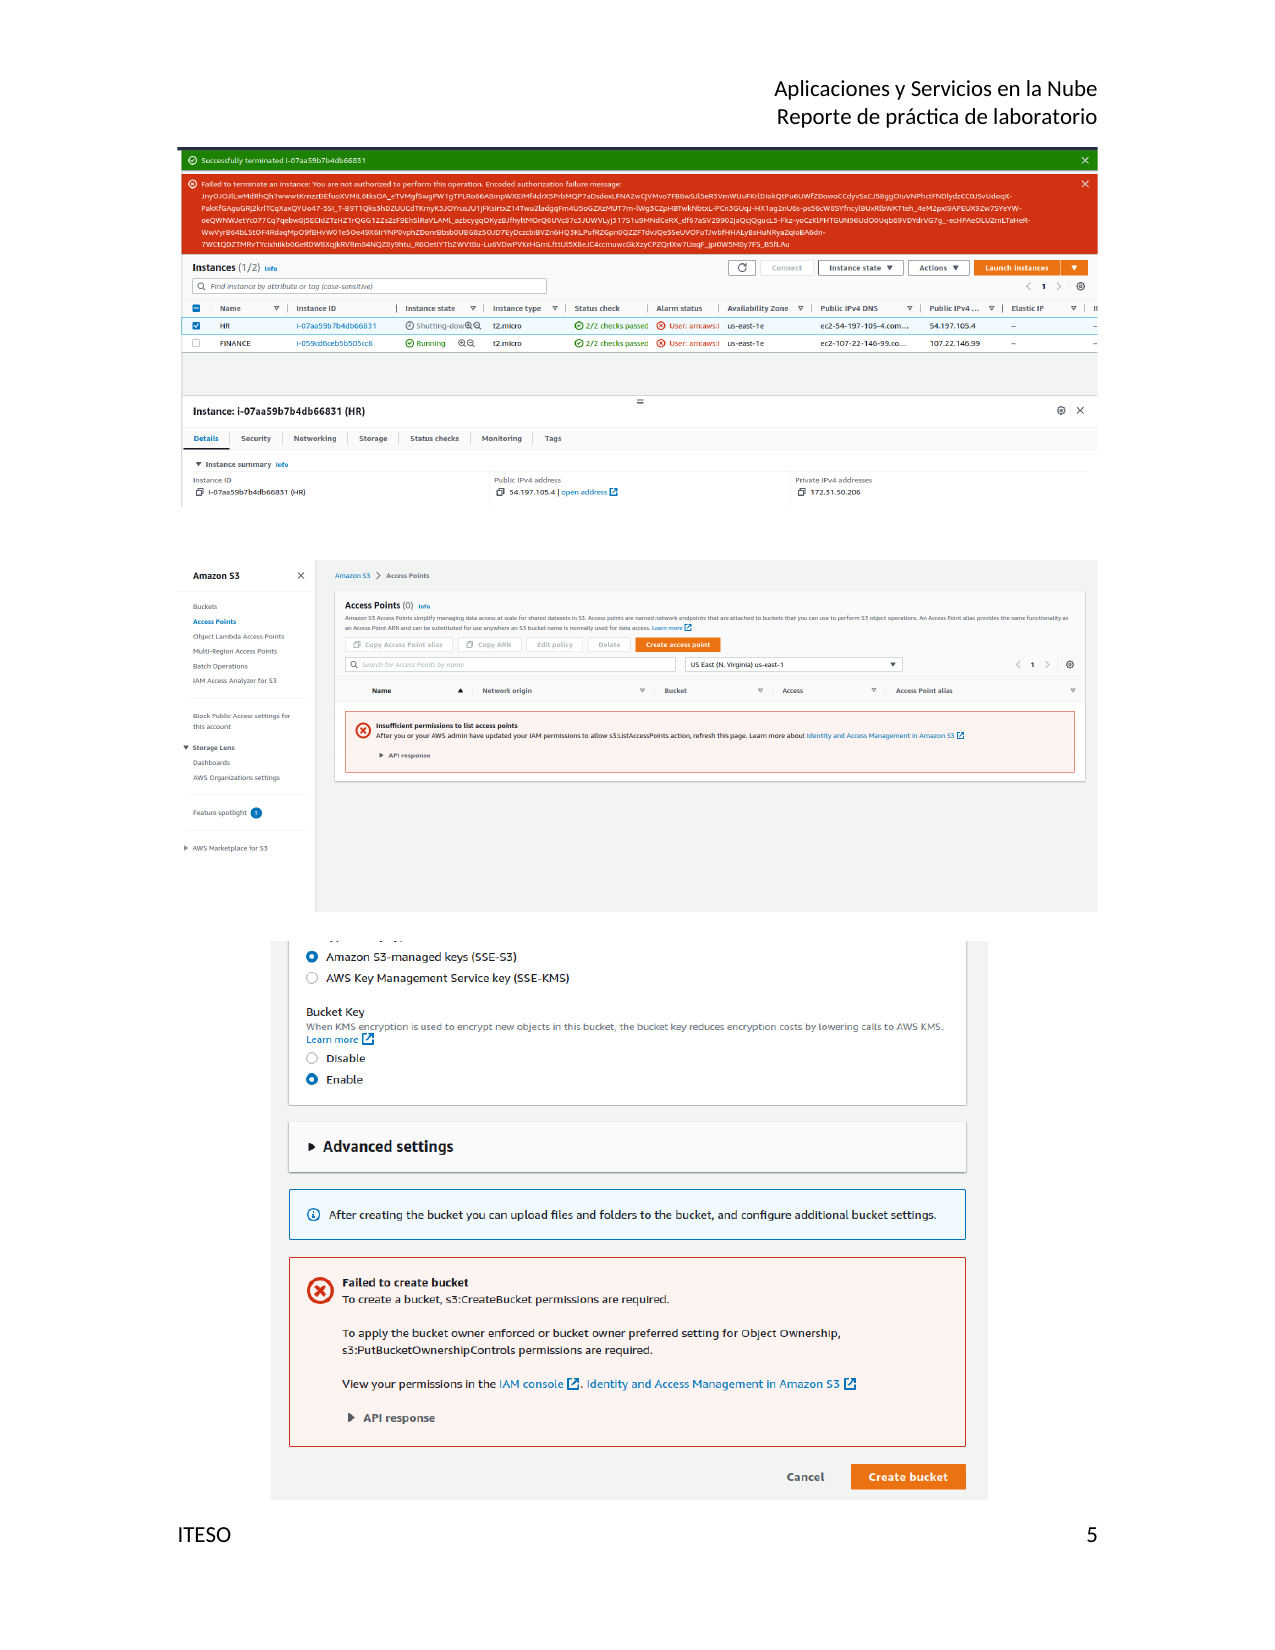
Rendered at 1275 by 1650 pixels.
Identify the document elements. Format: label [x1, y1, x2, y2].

picture [177, 560, 1098, 912]
picture [270, 941, 988, 1500]
picture [177, 147, 1098, 507]
